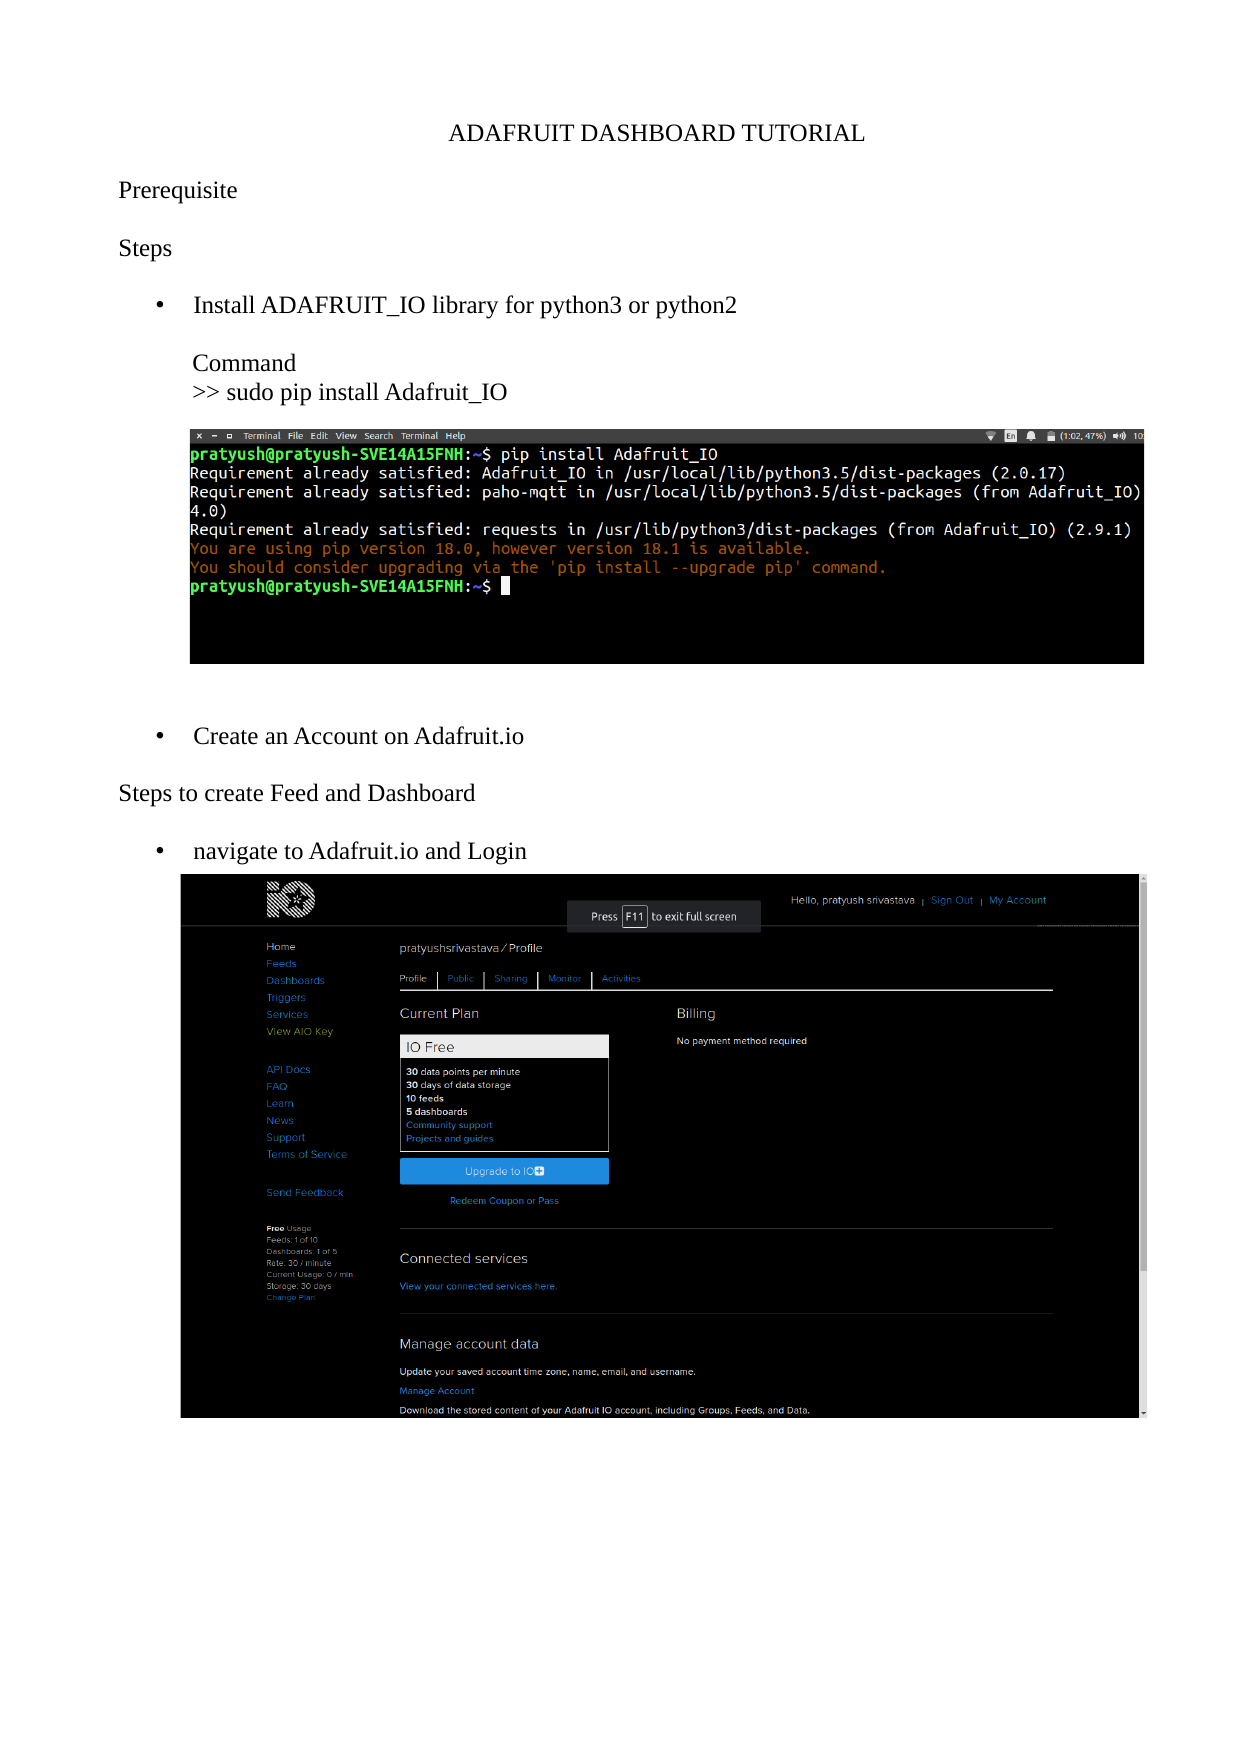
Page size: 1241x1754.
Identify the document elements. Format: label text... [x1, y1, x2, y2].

text >> sudo pip install Adafruit_IO [118, 377, 1122, 406]
text Prerequisite [118, 176, 1122, 204]
text Steps [118, 233, 1122, 262]
list navigate to Adafruit.io and Login [156, 836, 1122, 865]
list Create an Account on Adafruit.io [156, 721, 1122, 750]
text Steps to create Feed and Dashboard [118, 778, 1122, 807]
text Command [118, 348, 1122, 377]
text ADAFRUIT DASHBOARD TUTORIAL [118, 118, 1122, 147]
picture [180, 874, 1148, 1418]
list Install ADAFRUIT_IO library for python3 or python2 [156, 291, 1122, 319]
